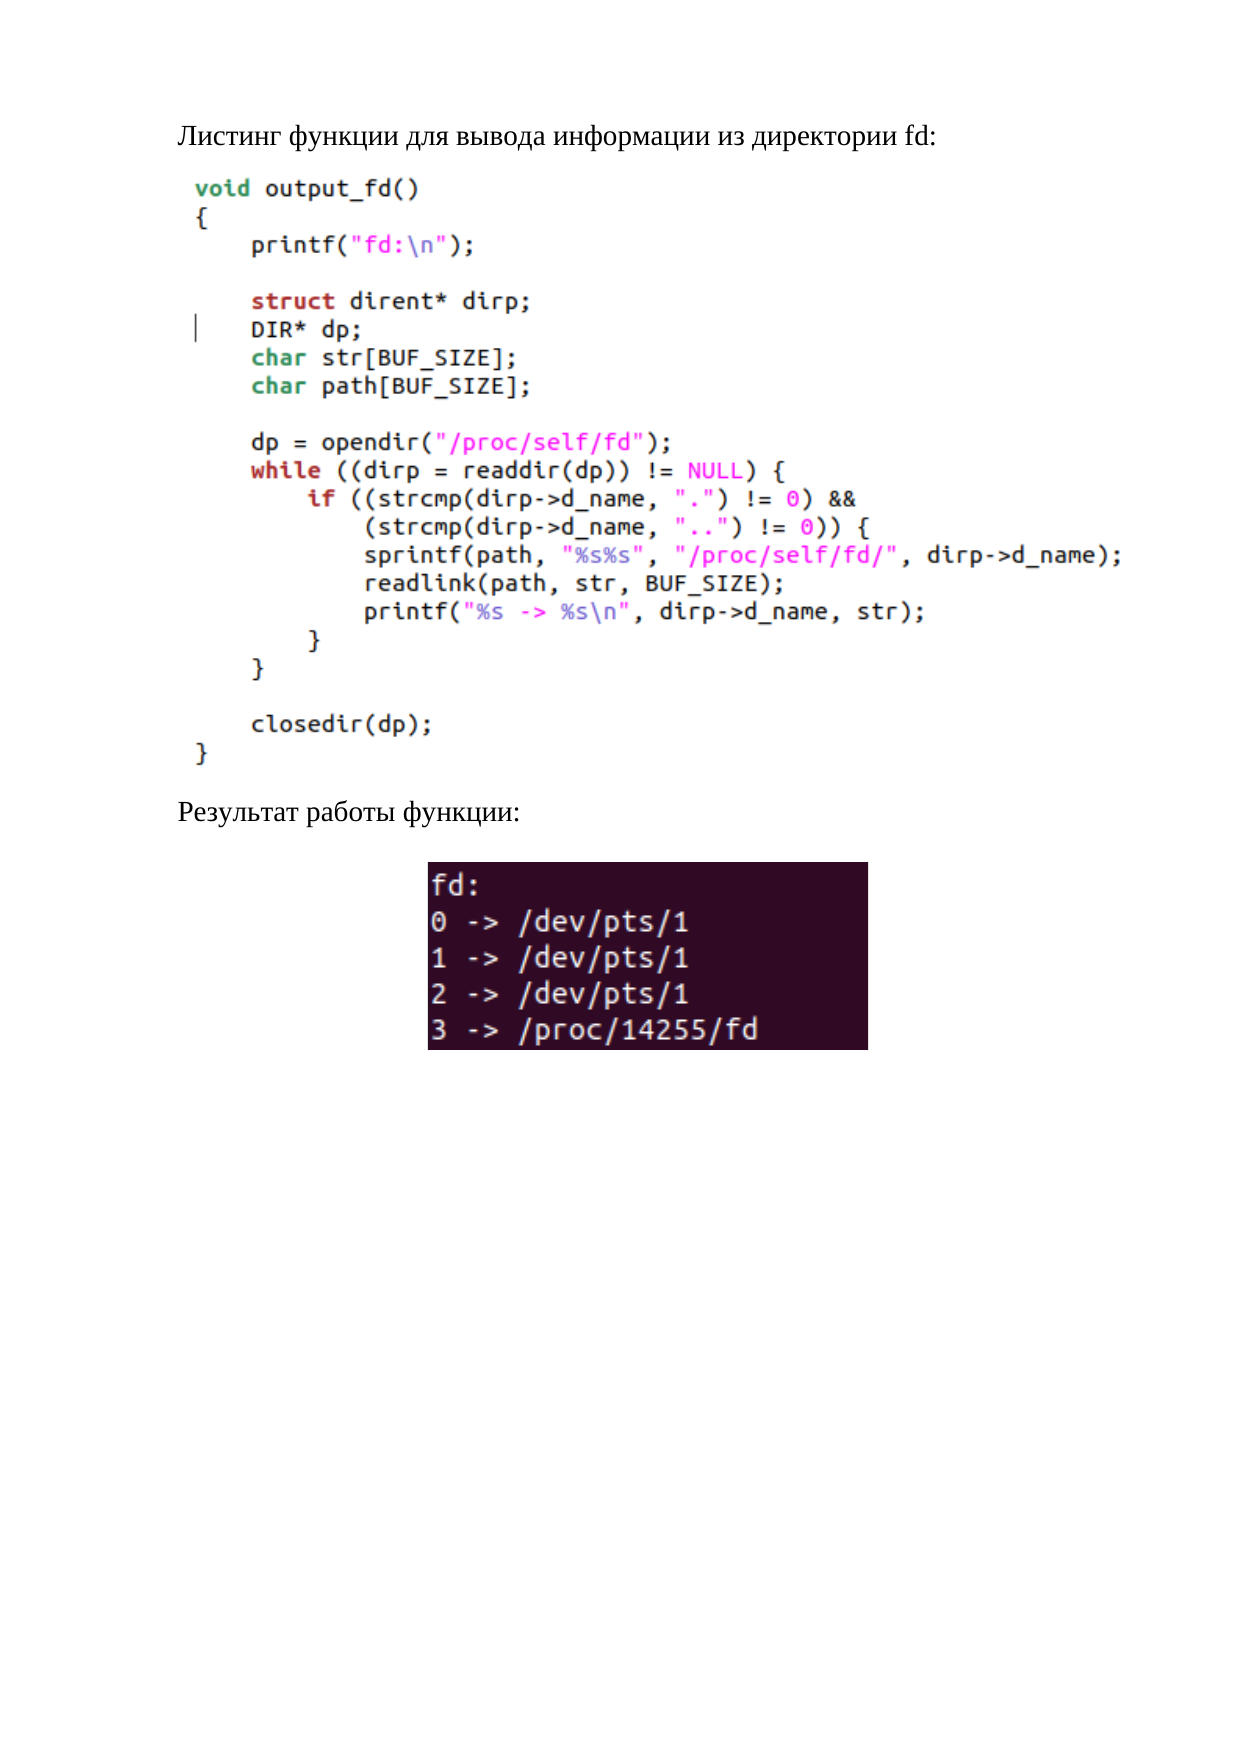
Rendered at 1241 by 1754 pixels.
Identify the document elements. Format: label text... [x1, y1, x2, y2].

text Результат работы функции: [177, 171, 1152, 828]
picture [427, 862, 869, 1050]
picture [192, 171, 1137, 773]
text Листинг функции для вывода информации из директории fd: [177, 118, 1152, 152]
